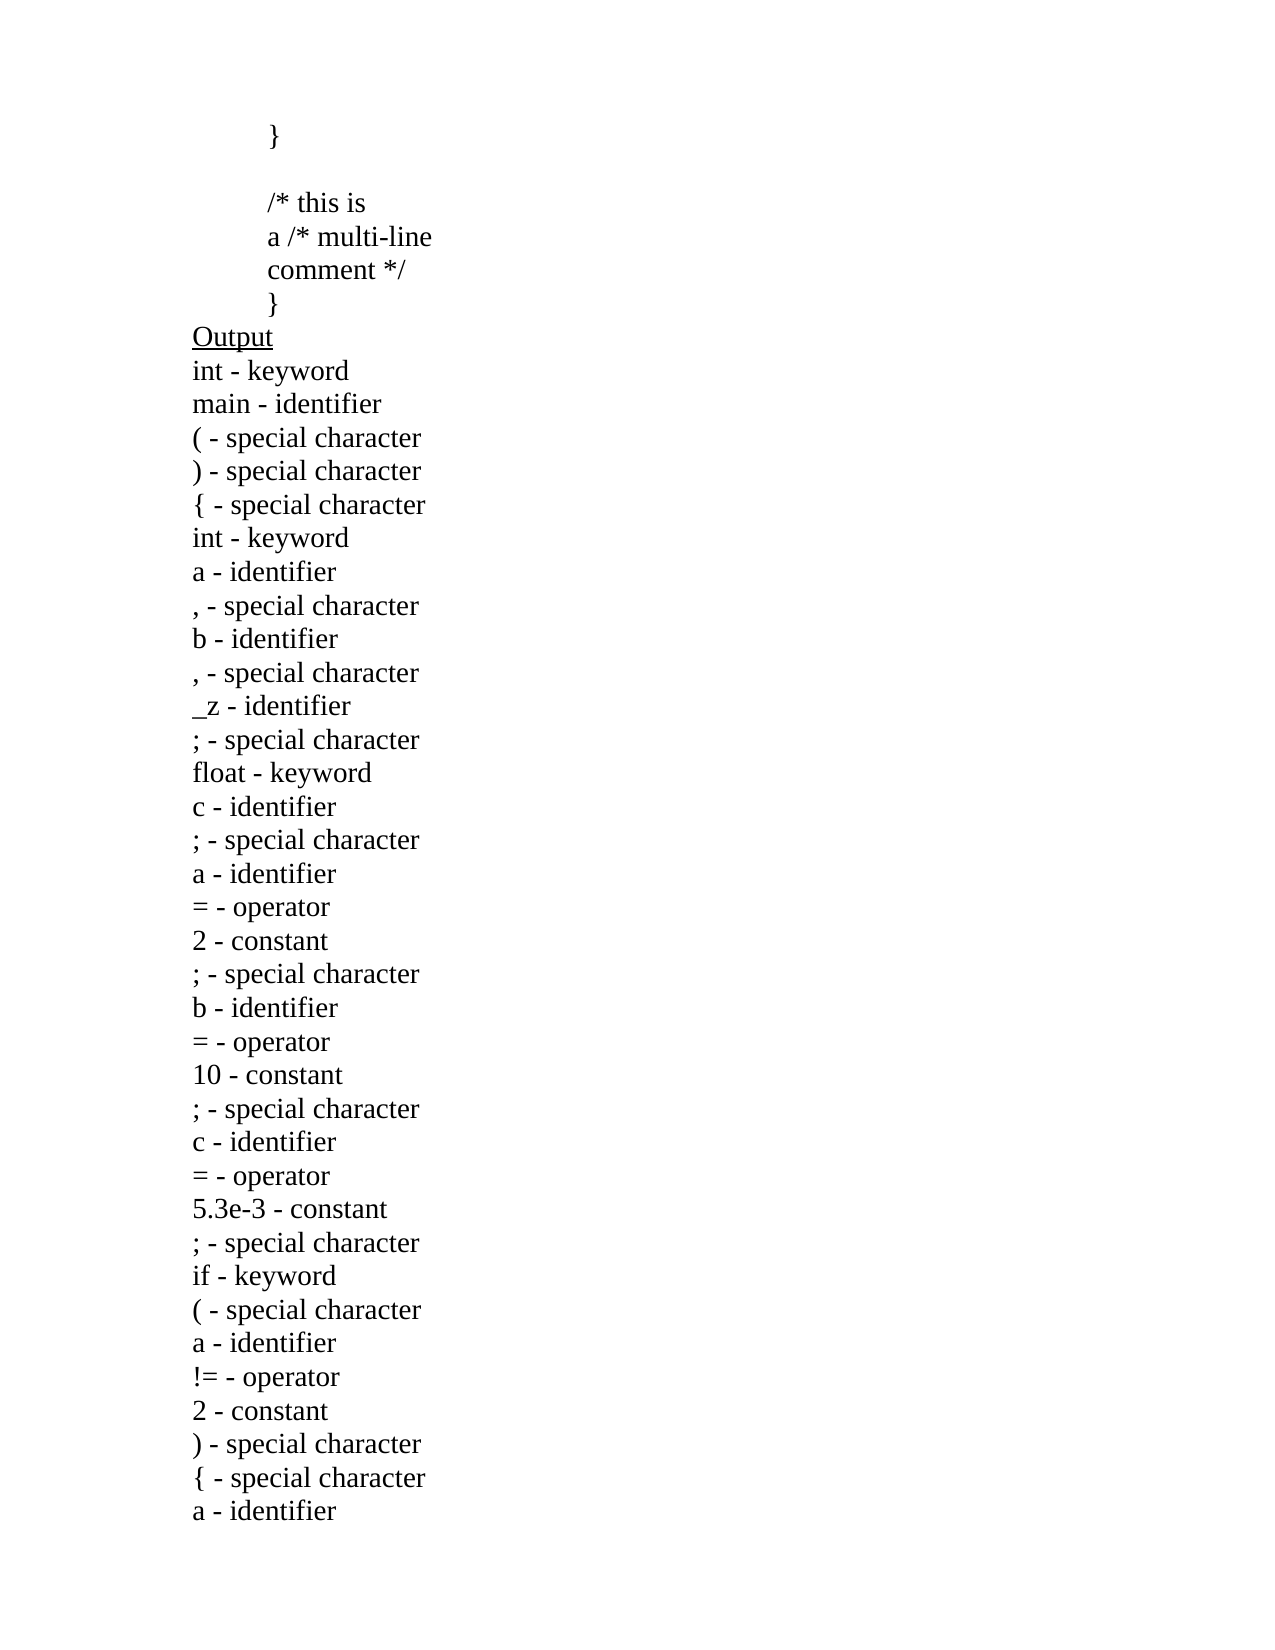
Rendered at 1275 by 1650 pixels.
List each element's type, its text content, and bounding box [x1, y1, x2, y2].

text , - special character [118, 588, 1157, 621]
text main - identifier [118, 386, 1157, 420]
text if - keyword [118, 1258, 1157, 1292]
text a - identifier [118, 1493, 1157, 1527]
text _z - identifier [118, 688, 1157, 722]
text a - identifier [118, 1326, 1157, 1359]
text ) - special character [118, 453, 1157, 487]
text b - identifier [118, 990, 1157, 1024]
text int - keyword [118, 521, 1157, 554]
text ; - special character [118, 822, 1157, 856]
text } Output int - keyword [118, 286, 1157, 386]
text c - identifier [118, 789, 1157, 822]
text ) - special character [118, 1426, 1157, 1460]
text 2 - constant [118, 923, 1157, 957]
text ; - special character [118, 957, 1157, 990]
list } [156, 118, 1157, 152]
list a /* multi-line [156, 219, 1157, 252]
text 2 - constant [118, 1393, 1157, 1426]
text = - operator [118, 1158, 1157, 1191]
text { - special character [118, 1460, 1157, 1493]
text 10 - constant [118, 1057, 1157, 1091]
text { - special character [118, 487, 1157, 521]
text ; - special character [118, 722, 1157, 755]
text , - special character [118, 655, 1157, 688]
list comment */ [156, 252, 1157, 286]
text ( - special character [118, 420, 1157, 453]
text b - identifier [118, 621, 1157, 655]
text a - identifier [118, 554, 1157, 588]
text a - identifier [118, 856, 1157, 889]
text 5.3e-3 - constant [118, 1191, 1157, 1225]
text c - identifier [118, 1124, 1157, 1158]
text ; - special character [118, 1225, 1157, 1258]
text ( - special character [118, 1292, 1157, 1326]
text = - operator [118, 1024, 1157, 1057]
text = - operator [118, 889, 1157, 923]
list /* this is [156, 185, 1157, 219]
text ; - special character [118, 1091, 1157, 1124]
text float - keyword [118, 755, 1157, 789]
text != - operator [118, 1359, 1157, 1393]
